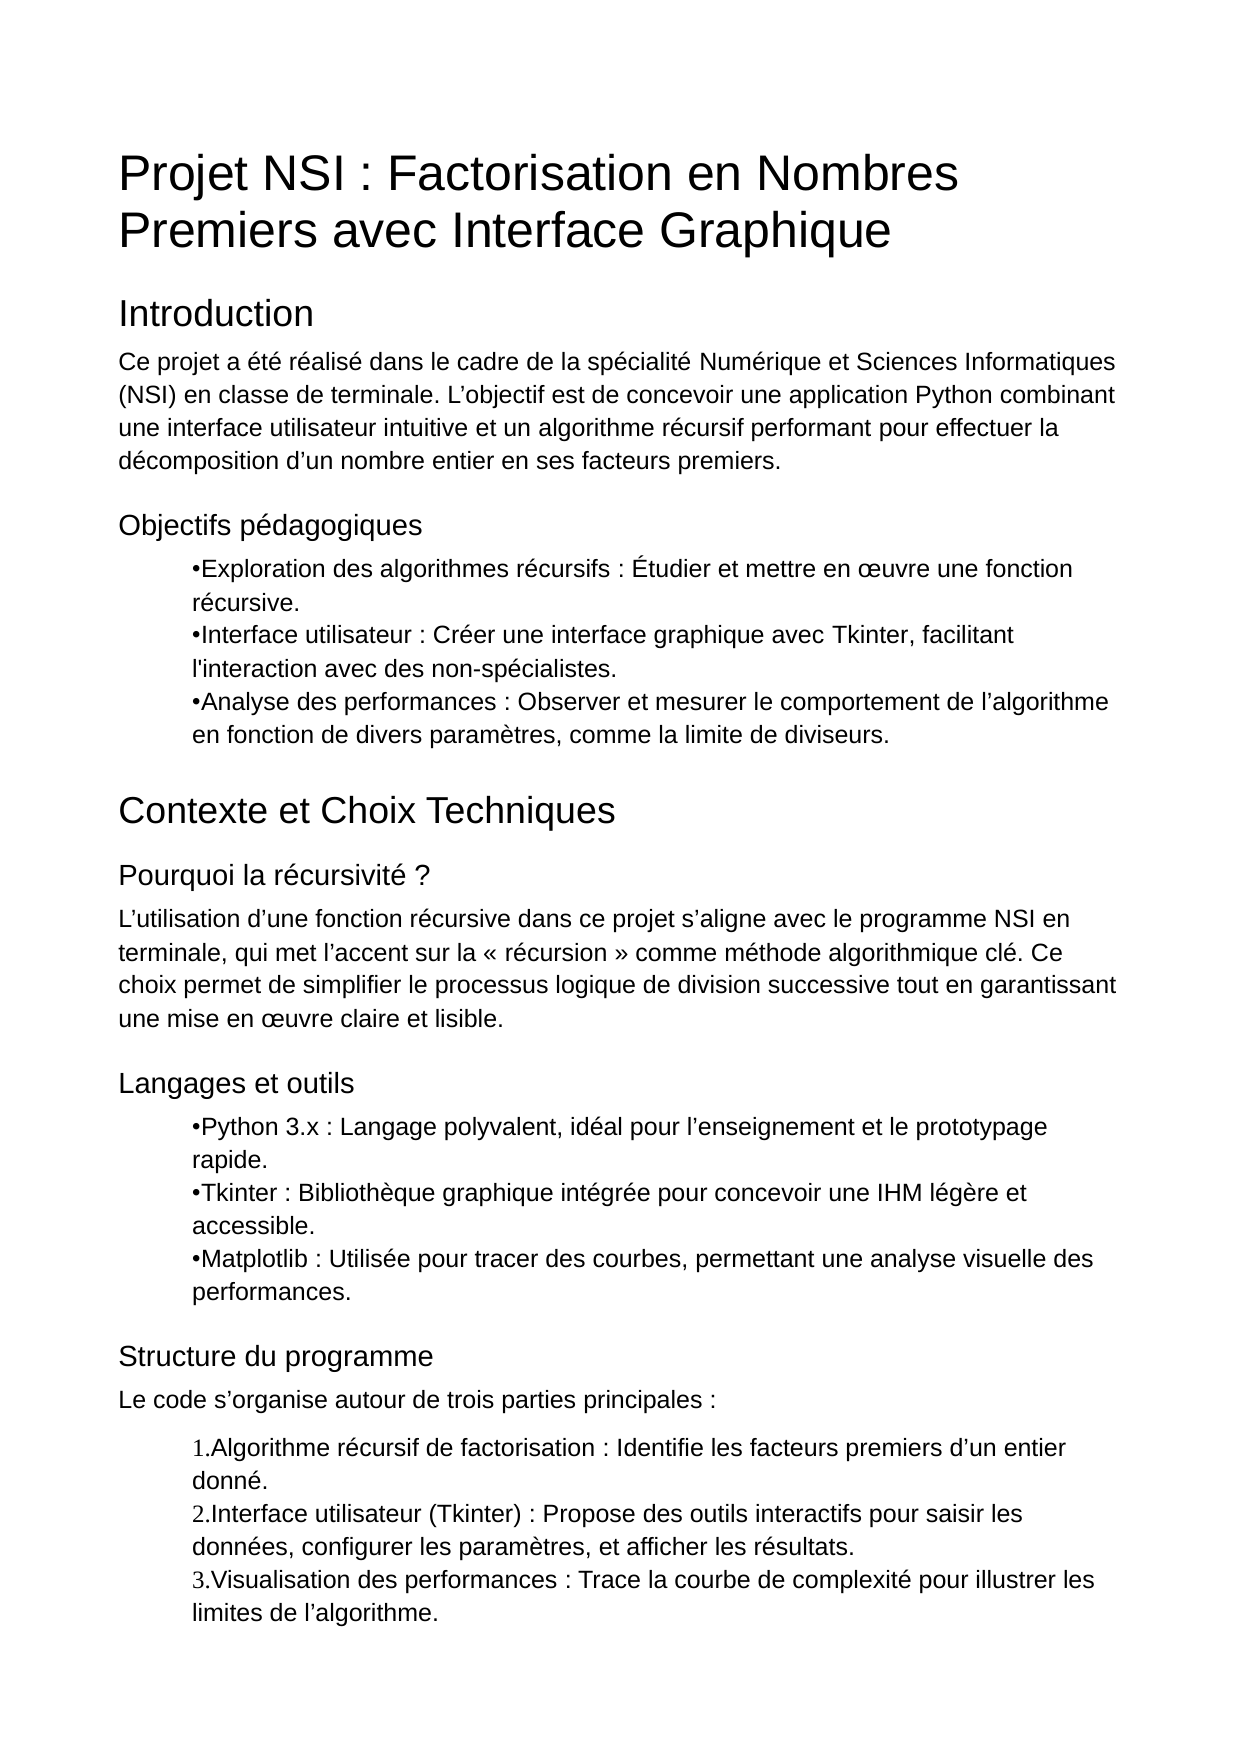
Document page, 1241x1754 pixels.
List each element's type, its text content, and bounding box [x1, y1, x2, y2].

subtitle Projet NSI : Factorisation en Nombres Premiers avec Interface Graphique [118, 143, 1122, 258]
text Ce projet a été réalisé dans le cadre de la spécialité Numérique et Sciences Informatiques (NSI) en classe de terminale. L’objectif est de concevoir une application Python combinant une interface utilisateur intuitive et un algorithme récursif performant pour effectuer la décomposition d’un nombre entier en ses facteurs premiers. [118, 347, 1122, 475]
list Python 3.x : Langage polyvalent, idéal pour l’enseignement et le prototypage rapide. [118, 1112, 1122, 1174]
subtitle Contexte et Choix Techniques [118, 788, 1122, 831]
list Exploration des algorithmes récursifs : Étudier et mettre en œuvre une fonction récursive. [118, 554, 1122, 616]
list Interface utilisateur : Créer une interface graphique avec Tkinter, facilitant l'interaction avec des non-spécialistes. [118, 621, 1122, 682]
subtitle Structure du programme [118, 1339, 1122, 1373]
text L’utilisation d’une fonction récursive dans ce projet s’aligne avec le programme NSI en terminale, qui met l’accent sur la « récursion » comme méthode algorithmique clé. Ce choix permet de simplifier le processus logique de division successive tout en garantissant une mise en œuvre claire et lisible. [118, 904, 1122, 1032]
subtitle Introduction [118, 291, 1122, 334]
list Algorithme récursif de factorisation : Identifie les facteurs premiers d’un entier donné. [118, 1433, 1122, 1495]
subtitle Langages et outils [118, 1066, 1122, 1099]
text Le code s’organise autour de trois parties principales : [118, 1385, 1122, 1414]
subtitle Objectifs pédagogiques [118, 508, 1122, 542]
list Interface utilisateur (Tkinter) : Propose des outils interactifs pour saisir les données, configurer les paramètres, et afficher les résultats. [118, 1499, 1122, 1561]
list Analyse des performances : Observer et mesurer le comportement de l’algorithme en fonction de divers paramètres, comme la limite de diviseurs. [118, 687, 1122, 748]
list Matplotlib : Utilisée pour tracer des courbes, permettant une analyse visuelle des performances. [118, 1244, 1122, 1306]
list Tkinter : Bibliothèque graphique intégrée pour concevoir une IHM légère et accessible. [118, 1178, 1122, 1240]
list Visualisation des performances : Trace la courbe de complexité pour illustrer les limites de l’algorithme. [118, 1565, 1122, 1627]
subtitle Pourquoi la récursivité ? [118, 858, 1122, 892]
